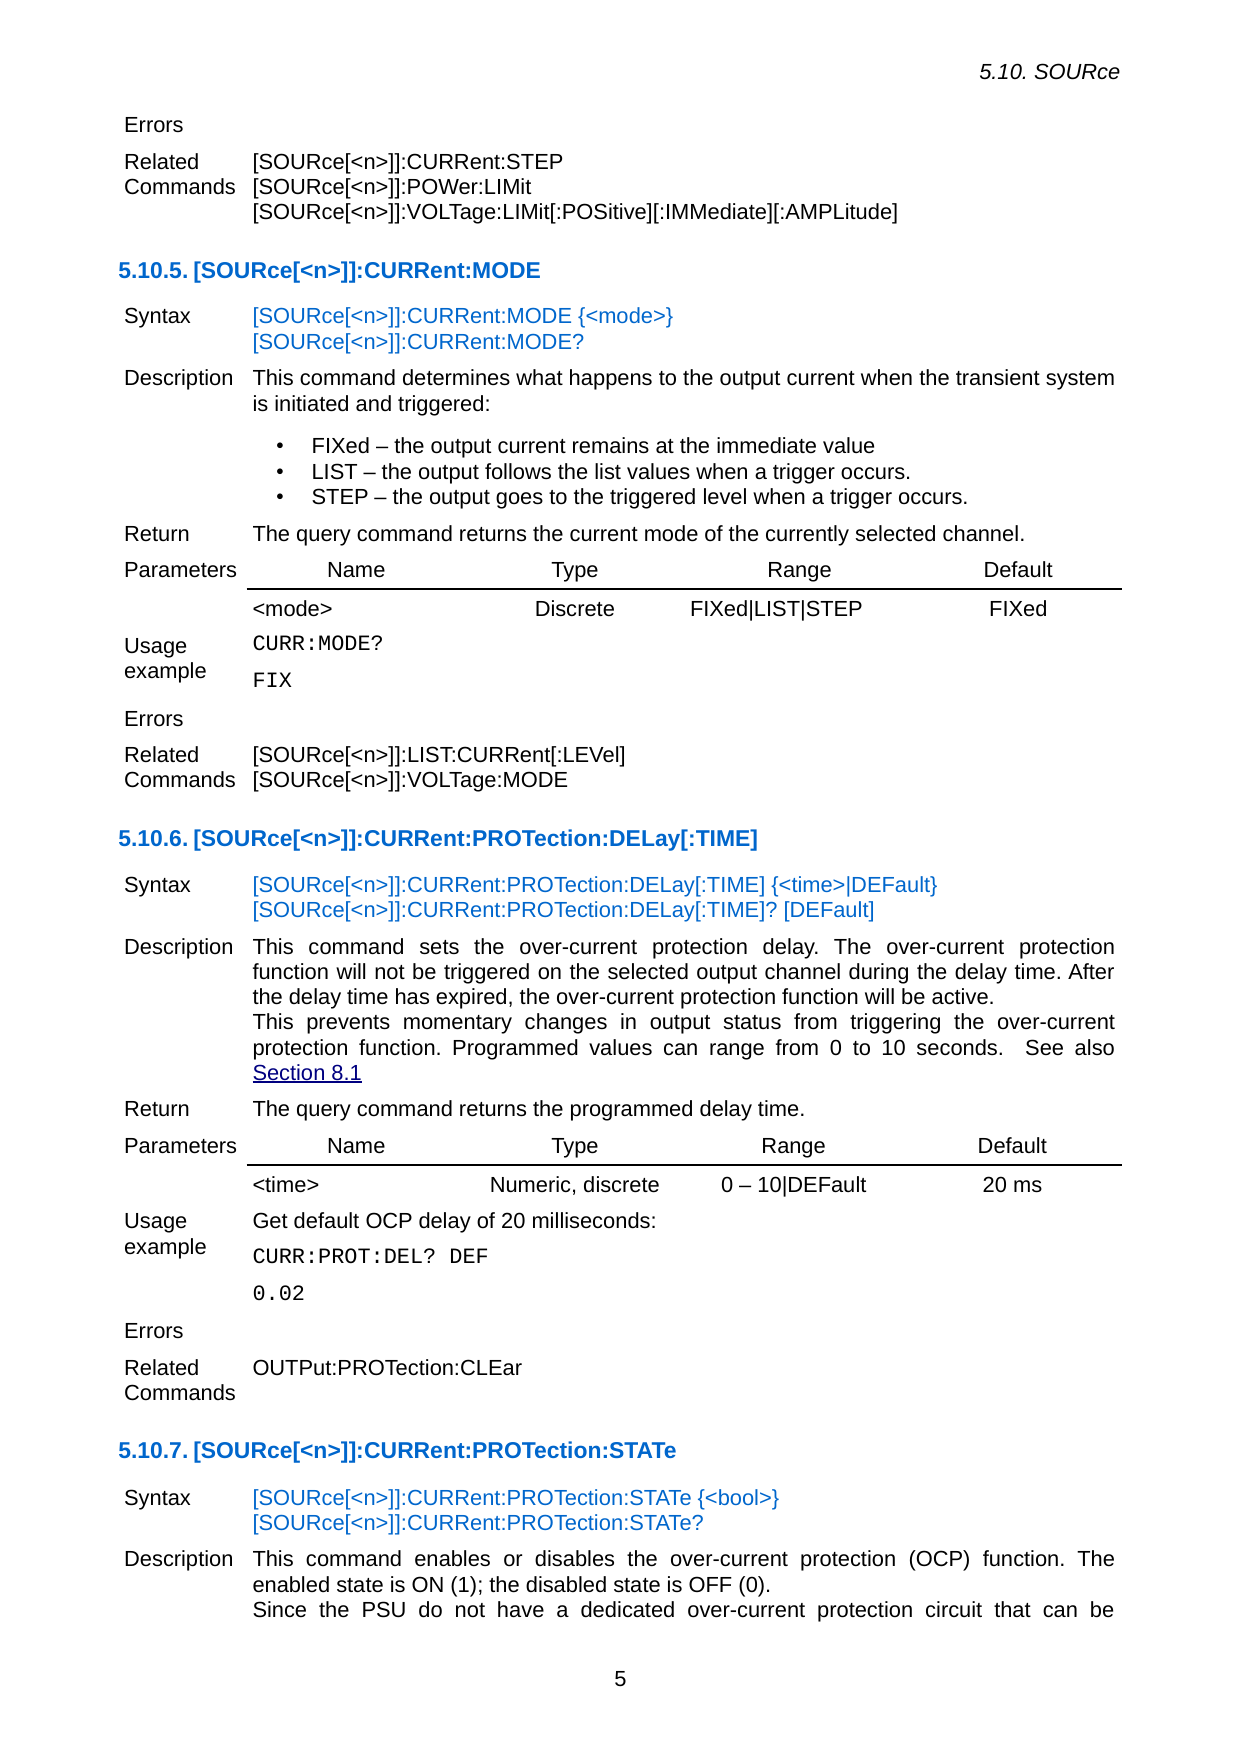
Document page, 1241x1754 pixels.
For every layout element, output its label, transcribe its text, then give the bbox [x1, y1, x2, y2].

table_cell Description [118, 1541, 247, 1628]
table_header Syntax [118, 866, 247, 928]
table_header [SOURce[<n>]]:CURRent:MODE {<mode>} [SOURce[<n>]]:CURRent:MODE? [247, 298, 1122, 359]
table_cell <time> [247, 1166, 465, 1203]
table_cell Description [118, 928, 247, 1091]
table_cell [SOURce[<n>]]:CURRent:STEP [SOURce[<n>]]:POWer:LIMit [SOURce[<n>]]:VOLTage:LIMit[:POSitive][:IMMediate][:AMPLitude] [247, 143, 1122, 230]
table_cell [SOURce[<n>]]:LIST:CURRent[:LEVel] [SOURce[<n>]]:VOLTage:MODE [247, 736, 1122, 798]
table_cell Range [684, 1127, 903, 1164]
table_cell [247, 106, 1122, 143]
table_cell Get default OCP delay of 20 milliseconds: CURR:PROT:DEL? DEF 0.02 [247, 1203, 1122, 1312]
table_header [SOURce[<n>]]:CURRent:PROTection:DELay[:TIME] {<time>|DEFault} [SOURce[<n>]]:CURRent:PROTection:DELay[:TIME]? [DEFault] [247, 866, 1122, 928]
table_cell The query command returns the current mode of the currently selected channel. [247, 515, 1122, 551]
table_cell Related Commands [118, 736, 247, 798]
table_cell Parameters [118, 551, 247, 627]
table_cell This command sets the over-current protection delay. The over-current protection function will not be triggered on the selected output channel during the delay time. After the delay time has expired, the over-current protection function will be active. This prevents momentary changes in output status from triggering the over-current protection function. Programmed values can range from 0 to 10 seconds. See also Section 8.1 [247, 928, 1122, 1091]
table_cell Default [914, 551, 1122, 588]
table_cell 20 ms [903, 1166, 1122, 1203]
table_cell Parameters [118, 1127, 247, 1203]
table_cell Usage example [118, 627, 247, 700]
table_cell Numeric, discrete [465, 1166, 684, 1203]
table_cell [247, 700, 1122, 736]
table_cell Range [684, 551, 914, 588]
subtitle [SOURce[<n>]]:CURRent:PROTection:STATe [118, 1437, 1122, 1464]
table_cell Discrete [465, 590, 684, 627]
subtitle [SOURce[<n>]]:CURRent:MODE [118, 257, 1122, 283]
table_cell Default [903, 1127, 1122, 1164]
table_cell Name [247, 551, 465, 588]
table_cell Usage example [118, 1203, 247, 1312]
table_cell This command enables or disables the over-current protection (OCP) function. The enabled state is ON (1); the disabled state is OFF (0). Since the PSU do not have a dedicated over-current protection circuit that can be [247, 1541, 1122, 1628]
table_header [SOURce[<n>]]:CURRent:PROTection:STATe {<bool>} [SOURce[<n>]]:CURRent:PROTection:STATe? [247, 1479, 1122, 1541]
table_cell FIXed [914, 590, 1122, 627]
subtitle [SOURce[<n>]]:CURRent:PROTection:DELay[:TIME] [118, 825, 1122, 851]
table_cell Name [247, 1127, 465, 1164]
table_header Syntax [118, 1479, 247, 1541]
table_cell Return [118, 1091, 247, 1127]
table_cell FIXed|LIST|STEP [684, 590, 914, 627]
table_cell Description [118, 360, 247, 515]
table_cell Type [465, 551, 684, 588]
table_cell [247, 1313, 1122, 1349]
table_cell Errors [118, 1313, 247, 1349]
table_cell The query command returns the programmed delay time. [247, 1091, 1122, 1127]
table_cell Related Commands [118, 143, 247, 230]
table_cell Errors [118, 700, 247, 736]
table_cell Type [465, 1127, 684, 1164]
table_cell Return [118, 515, 247, 551]
table_cell <mode> [247, 590, 465, 627]
table_cell 0 – 10|DEFault [684, 1166, 903, 1203]
table_cell OUTPut:PROTection:CLEar [247, 1349, 1122, 1411]
table_cell Errors [118, 106, 247, 143]
table_header Syntax [118, 298, 247, 359]
table_cell CURR:MODE? FIX [247, 627, 1122, 700]
table_cell This command determines what happens to the output current when the transient system is initiated and triggered: FIXed – the output current remains at the immediate value LIST – the output follows the list values when a trigger occurs. STEP – the output goes to the triggered level when a trigger occurs. [247, 360, 1122, 515]
table_cell Related Commands [118, 1349, 247, 1411]
